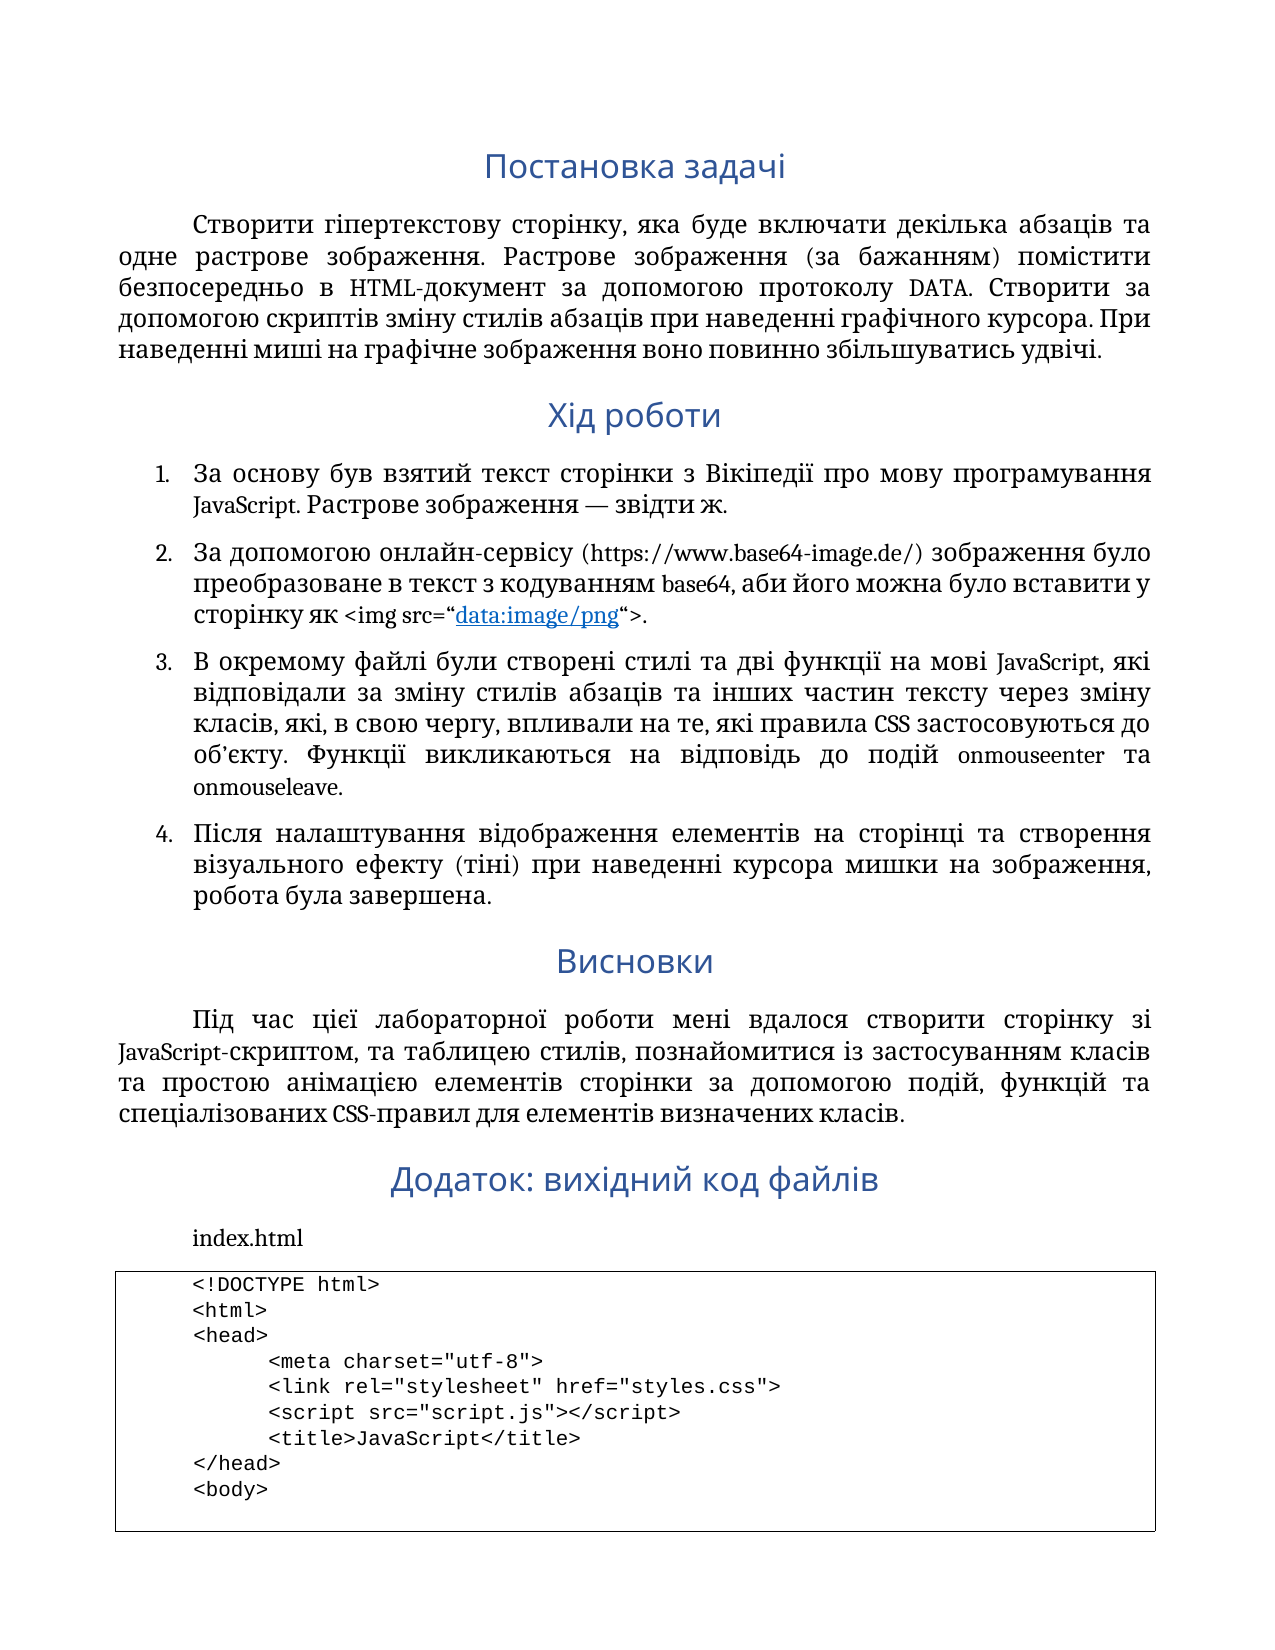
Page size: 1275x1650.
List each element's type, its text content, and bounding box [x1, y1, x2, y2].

text Створити гіпертекстову сторінку, яка буде включати декілька абзаців та одне растрове зображення. Растрове зображення (за бажанням) помістити безпосередньо в HTML-документ за допомогою протоколу DATA. Створити за допомогою скриптів зміну стилів абзаців при наведенні графічного курсора. При наведенні миші на графічне зображення воно повинно збільшуватись удвічі. [118, 211, 1152, 364]
text <link rel="stylesheet" href="styles.css"> [116, 1373, 1155, 1399]
text <title>JavaScript</title> [116, 1424, 1155, 1450]
subtitle Висновки [118, 938, 1152, 984]
list За допомогою онлайн-сервісу (https://www.base64-image.de/) зображення було преобразоване в текст з кодуванням base64, аби його можна було вставити у сторінку як <img src=“data:image/png“>. [156, 538, 1152, 629]
text </head> [116, 1450, 1155, 1475]
subtitle Постановка задачі [118, 143, 1152, 189]
text <html> [116, 1297, 1155, 1322]
list Після налаштування відображення елементів на сторінці та створення візуального ефекту (тіні) при наведенні курсора мишки на зображення, робота була завершена. [156, 820, 1152, 911]
text <!DOCTYPE html> [116, 1272, 1155, 1297]
text <meta charset="utf-8"> [116, 1348, 1155, 1373]
text <body> [116, 1475, 1155, 1502]
text <head> [116, 1322, 1155, 1348]
text index.html [118, 1224, 1152, 1252]
subtitle Додаток: вихідний код файлів [118, 1156, 1152, 1201]
text <script src="script.js"></script> [116, 1399, 1155, 1424]
list За основу був взятий текст сторінки з Вікіпедії про мову програмування JavaScript. Растрове зображення — звідти ж. [156, 460, 1152, 519]
list В окремому файлі були створені стилі та дві функції на мові JavaScript, які відповідали за зміну стилів абзаців та інших частин тексту через зміну класів, які, в свою чергу, впливали на те, які правила CSS застосовуються до об’єкту. Функції викликаються на відповідь до подій onmouseenter та onmouseleave. [156, 648, 1152, 801]
text Під час цієї лабораторної роботи мені вдалося створити сторінку зі JavaScript-скриптом, та таблицею стилів, познайомитися із застосуванням класів та простою анімацією елементів сторінки за допомогою подій, функцій та спеціалізованих CSS-правил для елементів визначених класів. [118, 1006, 1152, 1128]
subtitle Хід роботи [118, 392, 1152, 437]
